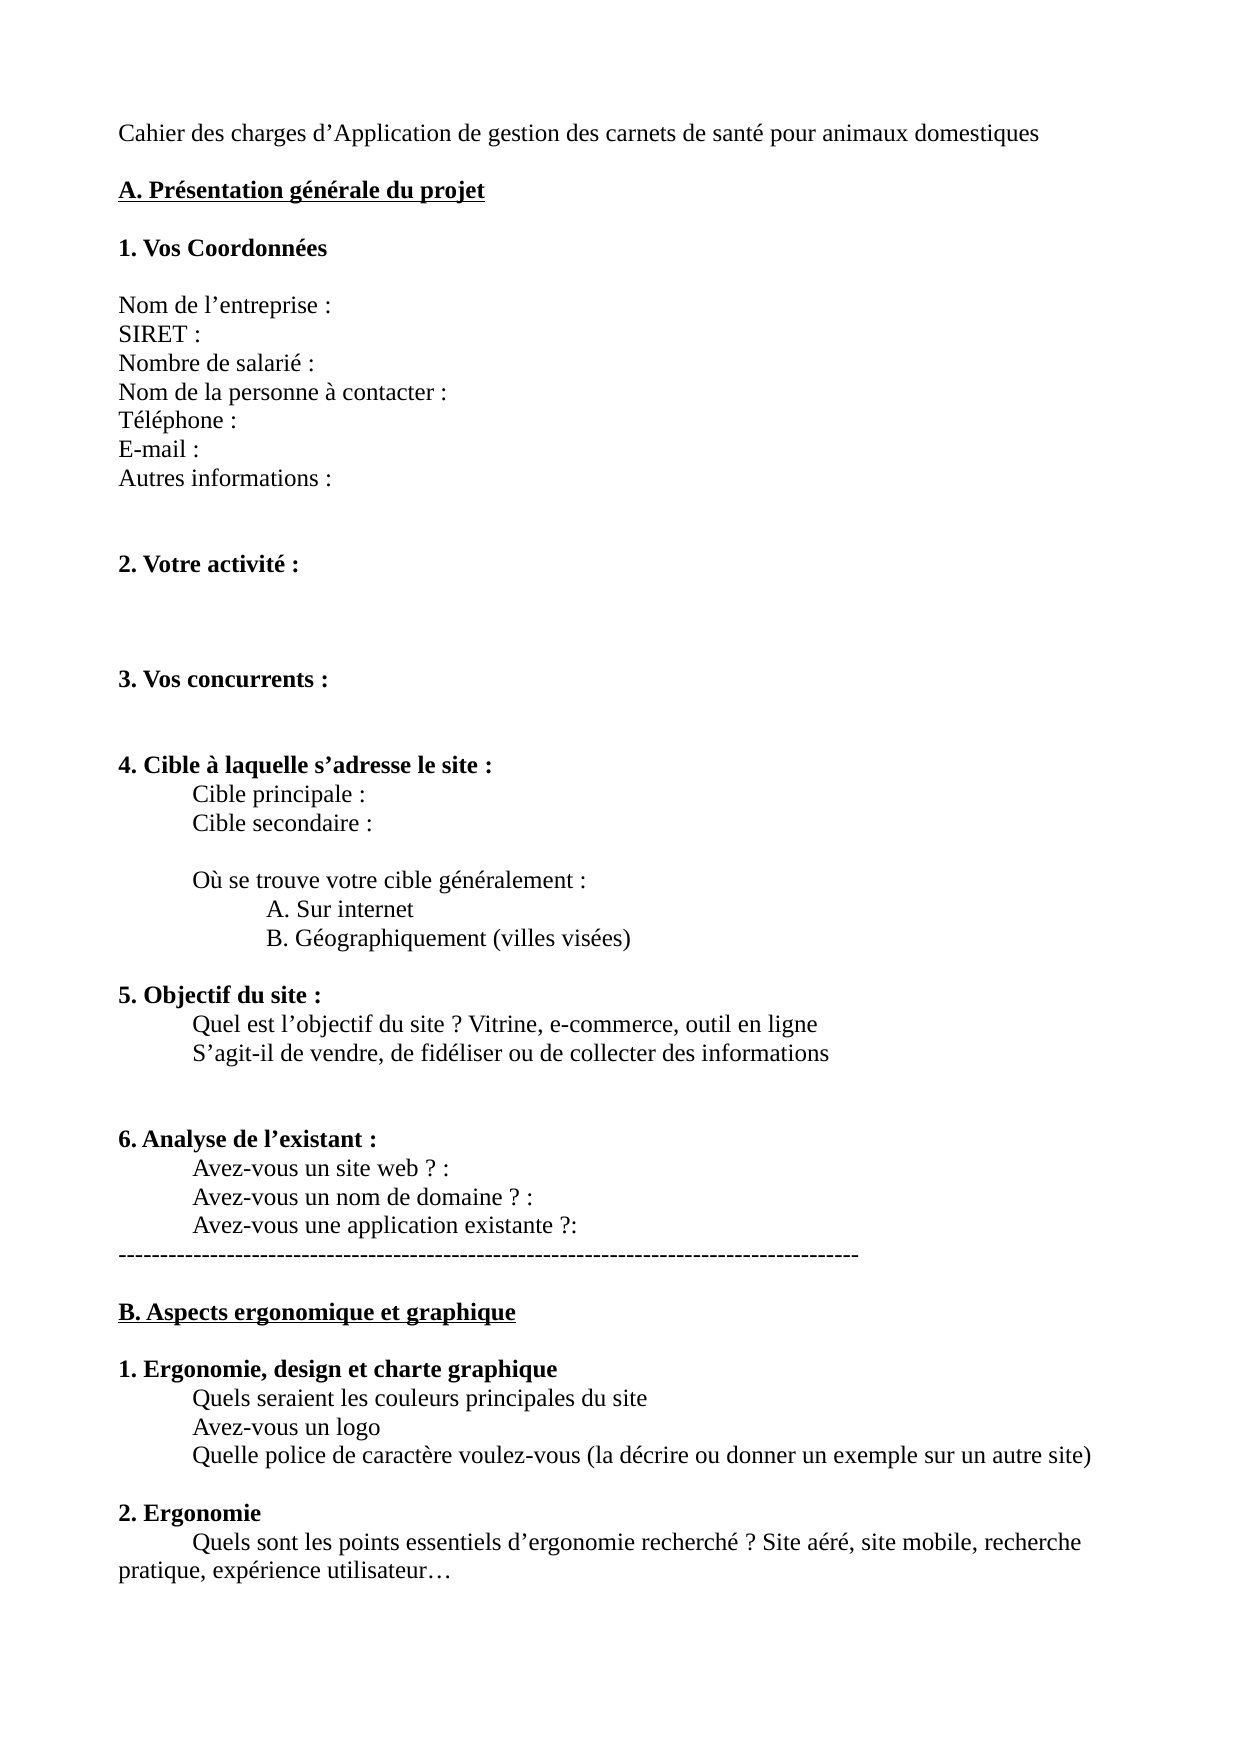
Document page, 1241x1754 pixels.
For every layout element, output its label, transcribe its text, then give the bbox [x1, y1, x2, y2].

text Nom de la personne à contacter : [118, 377, 1122, 406]
text A. Sur internet [118, 894, 1122, 923]
text 2. Ergonomie [118, 1498, 1122, 1527]
text Avez-vous un logo [118, 1412, 1122, 1441]
text Cahier des charges d’Application de gestion des carnets de santé pour animaux domestiques [118, 118, 1122, 147]
text 1. Vos Coordonnées [118, 233, 1122, 262]
text 1. Ergonomie, design et charte graphique [118, 1354, 1122, 1383]
text S’agit-il de vendre, de fidéliser ou de collecter des informations [118, 1038, 1122, 1067]
text Quels seraient les couleurs principales du site [118, 1383, 1122, 1412]
text 2. Votre activité : [118, 549, 1122, 578]
text Où se trouve votre cible généralement : [118, 866, 1122, 894]
text Cible principale : [118, 779, 1122, 808]
text Avez-vous un site web ? : [118, 1153, 1122, 1182]
text 4. Cible à laquelle s’adresse le site : [118, 751, 1122, 779]
text Quel est l’objectif du site ? Vitrine, e-commerce, outil en ligne [118, 1009, 1122, 1038]
text Quels sont les points essentiels d’ergonomie recherché ? Site aéré, site mobile, recherche pratique, expérience utilisateur… [118, 1527, 1122, 1584]
text Téléphone : [118, 406, 1122, 434]
text E-mail : [118, 434, 1122, 463]
text Cible secondaire : [118, 808, 1122, 837]
text 3. Vos concurrents : [118, 664, 1122, 693]
text Nom de l’entreprise : [118, 291, 1122, 319]
text SIRET : [118, 319, 1122, 348]
text Avez-vous une application existante ?: [118, 1211, 1122, 1239]
text Autres informations : [118, 463, 1122, 492]
text 6. Analyse de l’existant : [118, 1124, 1122, 1153]
text B. Géographiquement (villes visées) [118, 923, 1122, 952]
text 5. Objectif du site : [118, 981, 1122, 1009]
text B. Aspects ergonomique et graphique [118, 1297, 1122, 1326]
text Avez-vous un nom de domaine ? : [118, 1182, 1122, 1211]
text Nombre de salarié : [118, 348, 1122, 377]
text Quelle police de caractère voulez-vous (la décrire ou donner un exemple sur un autre site) [118, 1441, 1122, 1469]
text A. Présentation générale du projet [118, 176, 1122, 204]
text ----------------------------------------------------------------------------------------- [118, 1239, 1122, 1268]
